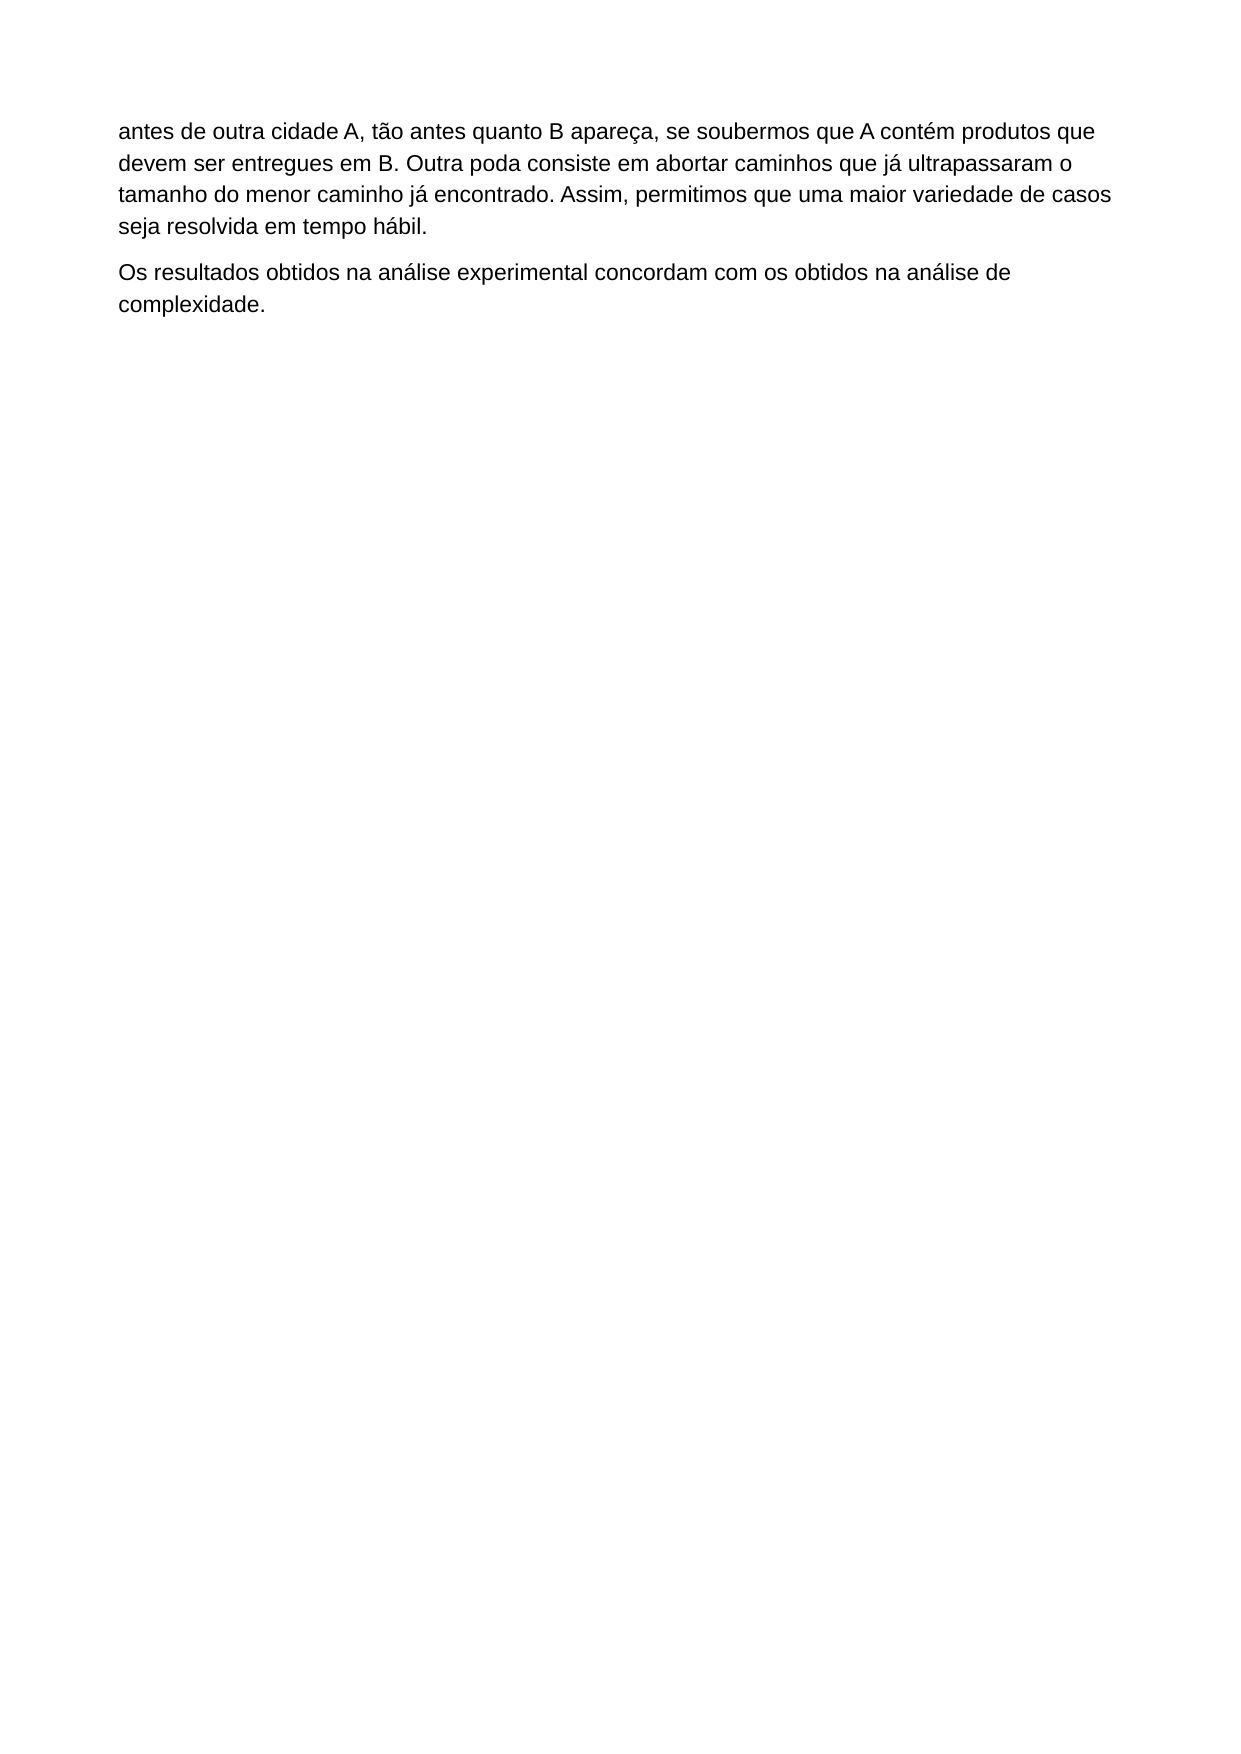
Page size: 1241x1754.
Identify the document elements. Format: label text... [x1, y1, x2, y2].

text antes de outra cidade A, tão antes quanto B apareça, se soubermos que A contém produtos que devem ser entregues em B. Outra poda consiste em abortar caminhos que já ultrapassaram o tamanho do menor caminho já encontrado. Assim, permitimos que uma maior variedade de casos seja resolvida em tempo hábil. [118, 118, 1122, 239]
text Os resultados obtidos na análise experimental concordam com os obtidos na análise de complexidade. [118, 259, 1122, 317]
